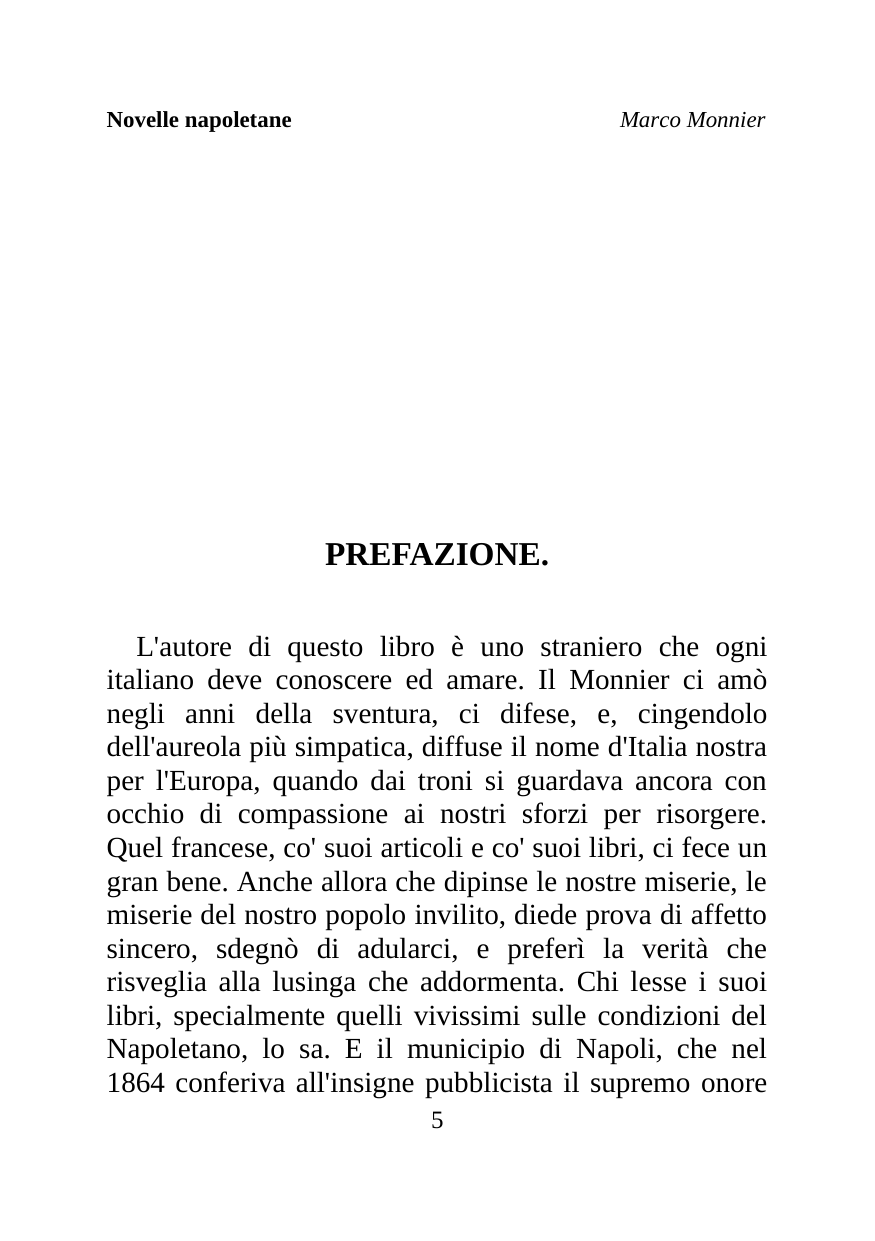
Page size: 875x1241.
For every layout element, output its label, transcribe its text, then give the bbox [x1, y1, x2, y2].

subtitle PREFAZIONE. [106, 534, 768, 572]
text L'autore di questo libro è uno straniero che ogni italiano deve conoscere ed amare. Il Monnier ci amò negli anni della sventura, ci difese, e, cingendolo dell'aureola più simpatica, diffuse il nome d'Italia nostra per l'Europa, quando dai troni si guardava ancora con occhio di compassione ai nostri sforzi per risorgere. Quel francese, co' suoi articoli e co' suoi libri, ci fece un gran bene. Anche allora che dipinse le nostre miserie, le miserie del nostro popolo invilito, diede prova di affetto sincero, sdegnò di adularci, e preferì la verità che risveglia alla lusinga che addormenta. Chi lesse i suoi libri, specialmente quelli vivissimi sulle condizioni del Napoletano, lo sa. E il municipio di Napoli, che nel 1864 conferiva all'insigne pubblicista il supremo onore [106, 629, 768, 1098]
